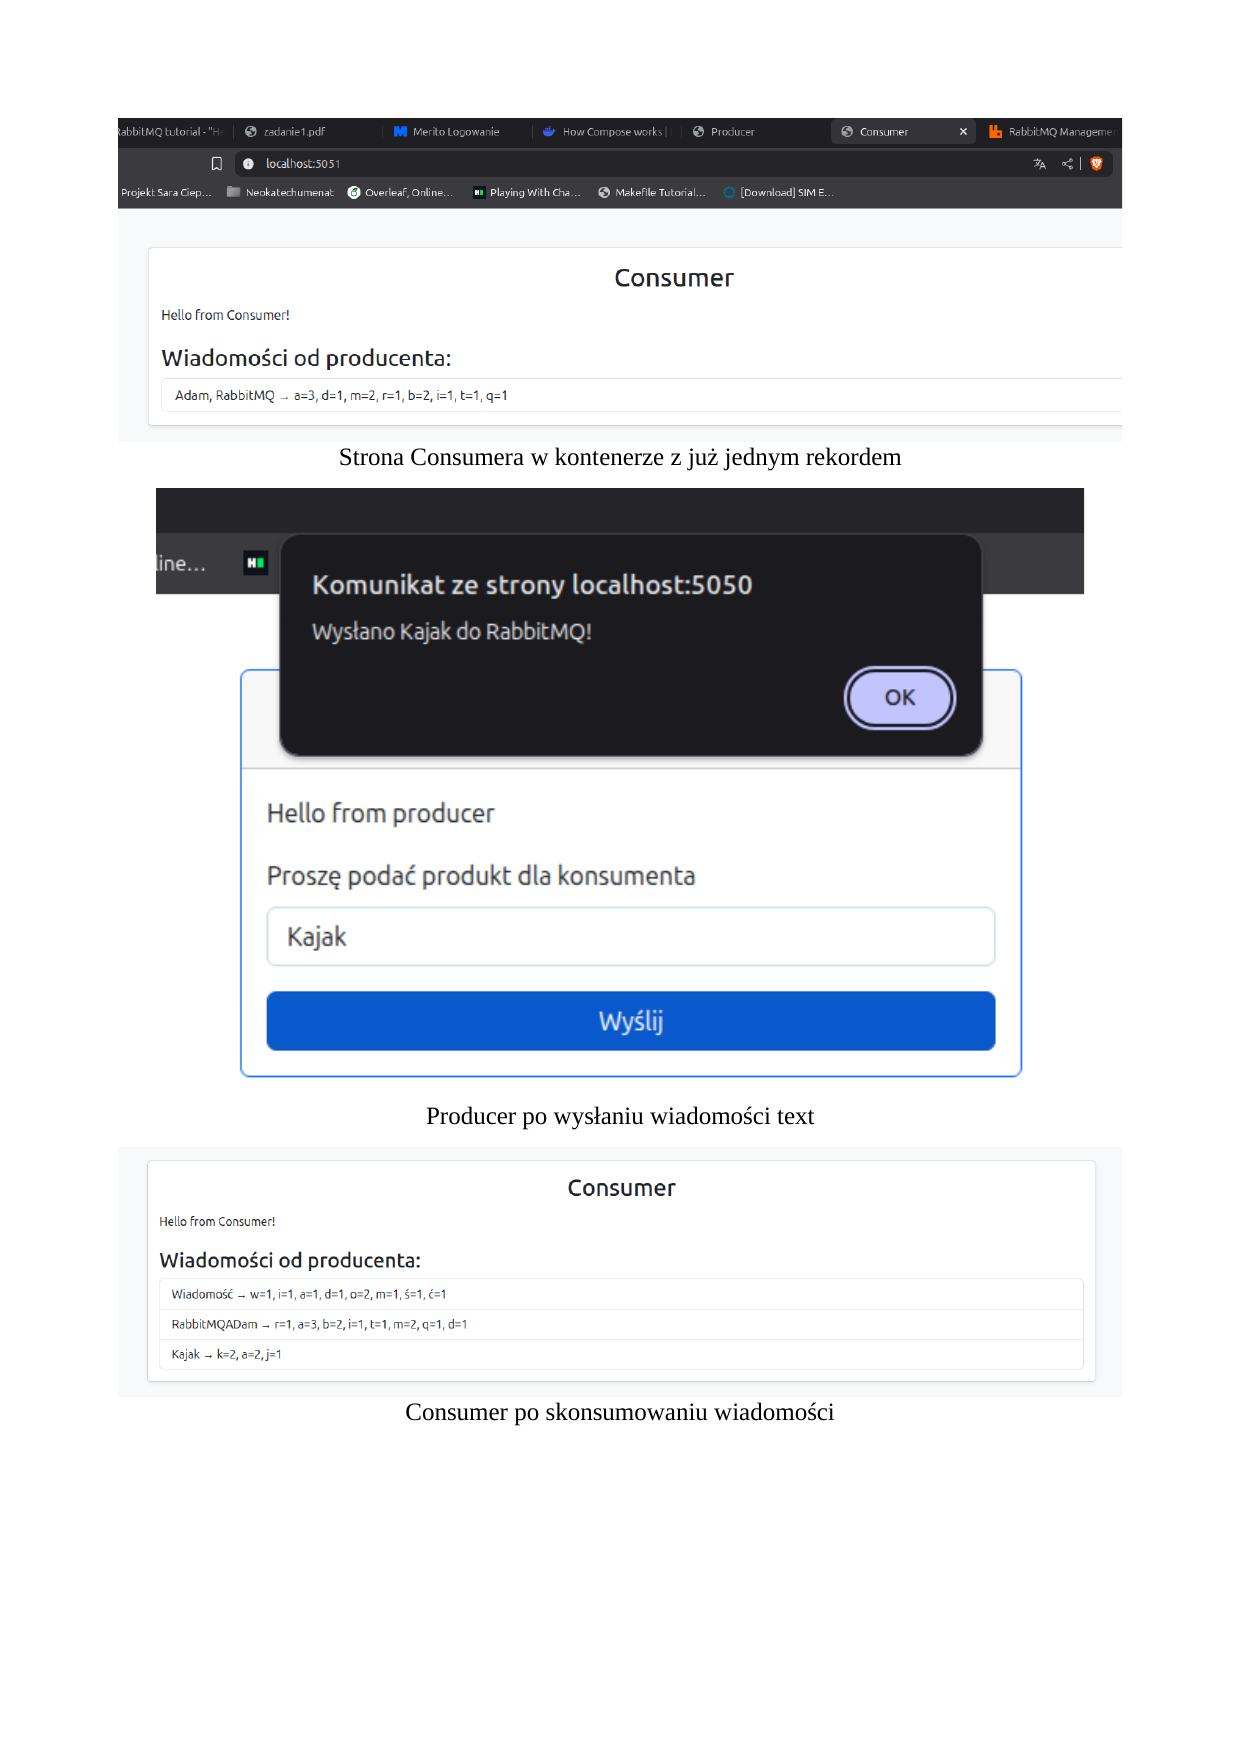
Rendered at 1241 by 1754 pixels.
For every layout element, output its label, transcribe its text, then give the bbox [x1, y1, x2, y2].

picture [118, 118, 1123, 442]
text Consumer po skonsumowaniu wiadomości [118, 1397, 1122, 1426]
text Producer po wysłaniu wiadomości text [118, 506, 1122, 1130]
picture [156, 488, 1085, 1101]
text Strona Consumera w kontenerze z już jednym rekordem [118, 442, 1122, 471]
picture [118, 1147, 1123, 1397]
